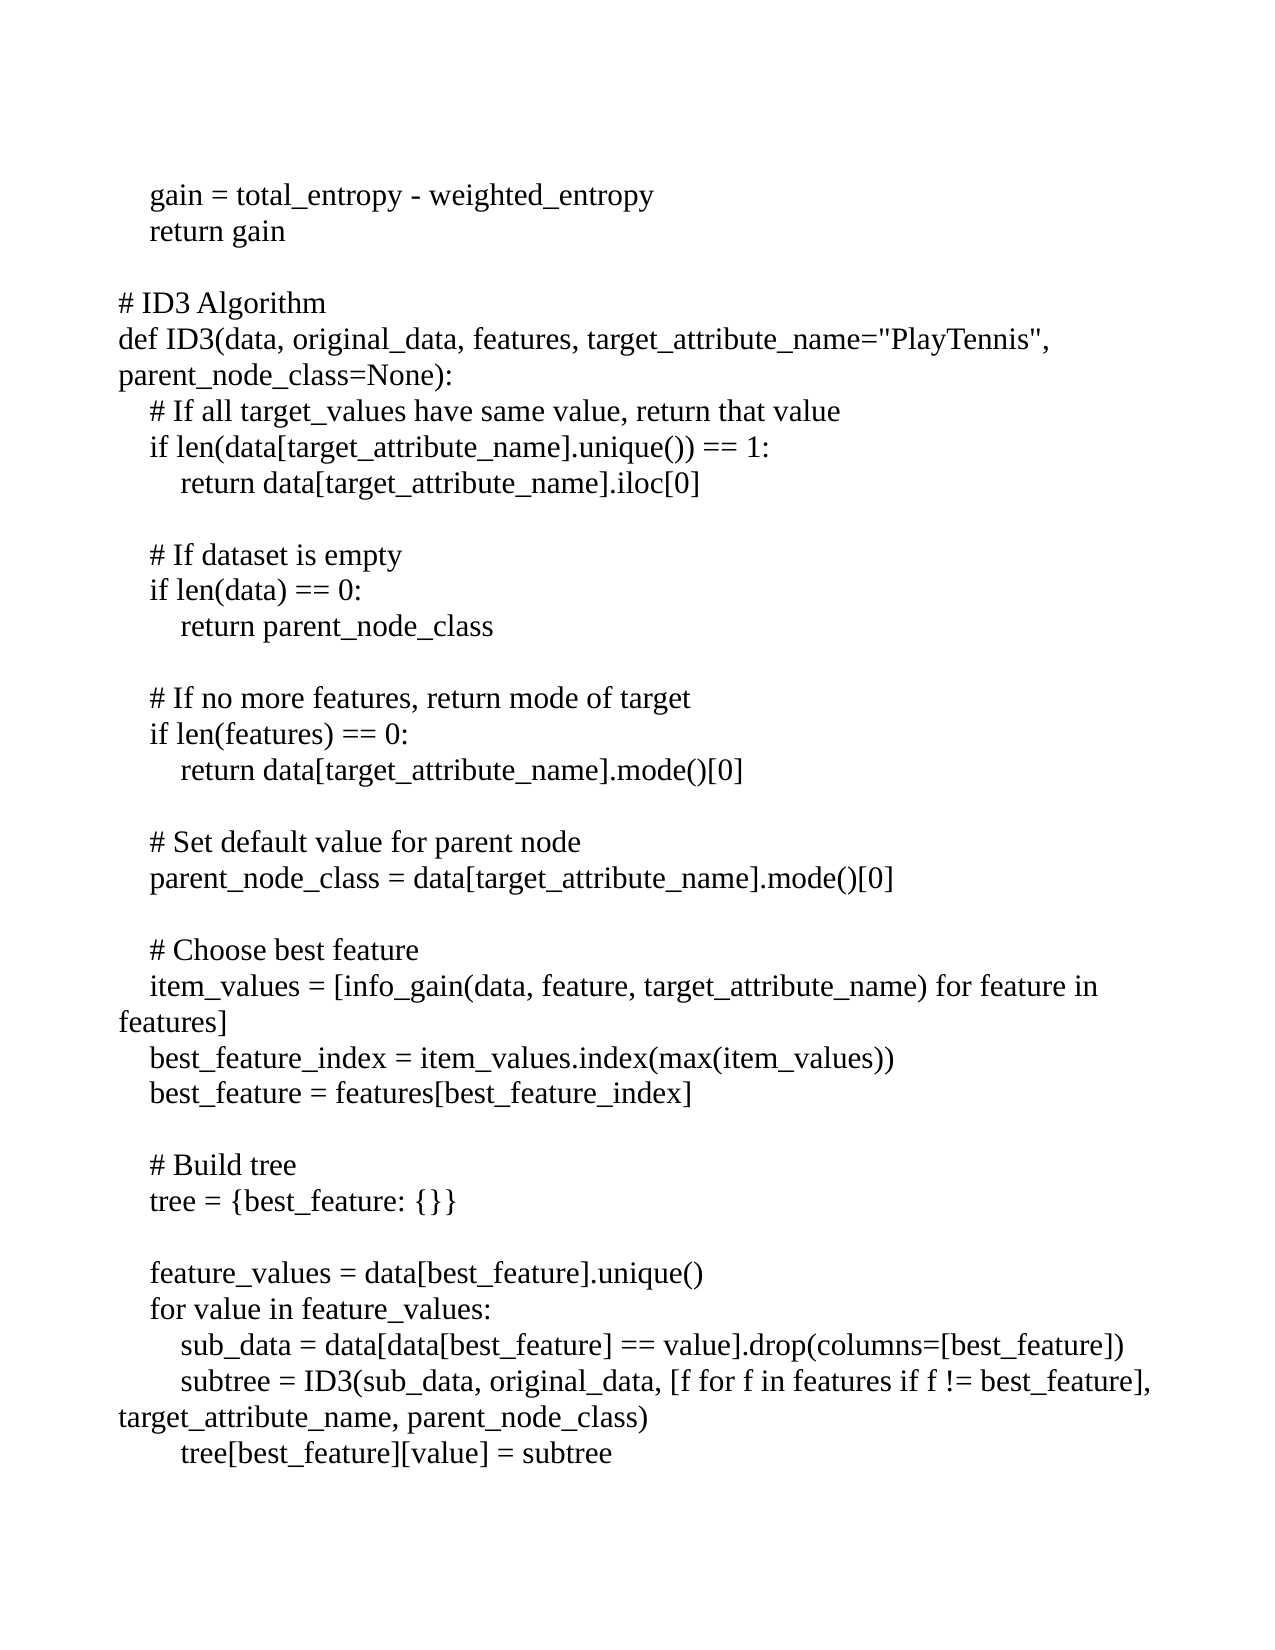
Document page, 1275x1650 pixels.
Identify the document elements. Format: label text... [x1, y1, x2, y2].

text def ID3(data, original_data, features, target_attribute_name="PlayTennis", parent_node_class=None): [118, 320, 1157, 392]
text return gain [118, 212, 1157, 248]
text # If dataset is empty [118, 536, 1157, 572]
text # If no more features, return mode of target [118, 679, 1157, 715]
text return data[target_attribute_name].iloc[0] [118, 464, 1157, 500]
text parent_node_class = data[target_attribute_name].mode()[0] [118, 859, 1157, 895]
text gain = total_entropy - weighted_entropy [118, 176, 1157, 212]
text # Choose best feature [118, 931, 1157, 967]
text # Set default value for parent node [118, 823, 1157, 859]
text item_values = [info_gain(data, feature, target_attribute_name) for feature in features] [118, 967, 1157, 1039]
text for value in feature_values: [118, 1290, 1157, 1326]
text tree[best_feature][value] = subtree [118, 1434, 1157, 1470]
text # ID3 Algorithm [118, 284, 1157, 320]
text sub_data = data[data[best_feature] == value].drop(columns=[best_feature]) [118, 1326, 1157, 1362]
text subtree = ID3(sub_data, original_data, [f for f in features if f != best_feature], target_attribute_name, parent_node_class) [118, 1362, 1157, 1434]
text tree = {best_feature: {}} [118, 1183, 1157, 1218]
text # If all target_values have same value, return that value [118, 392, 1157, 428]
text if len(features) == 0: [118, 715, 1157, 751]
text best_feature_index = item_values.index(max(item_values)) [118, 1039, 1157, 1075]
text return parent_node_class [118, 608, 1157, 643]
text return data[target_attribute_name].mode()[0] [118, 751, 1157, 787]
text best_feature = features[best_feature_index] [118, 1075, 1157, 1111]
text if len(data) == 0: [118, 572, 1157, 608]
text feature_values = data[best_feature].unique() [118, 1254, 1157, 1290]
text if len(data[target_attribute_name].unique()) == 1: [118, 428, 1157, 464]
text # Build tree [118, 1147, 1157, 1183]
